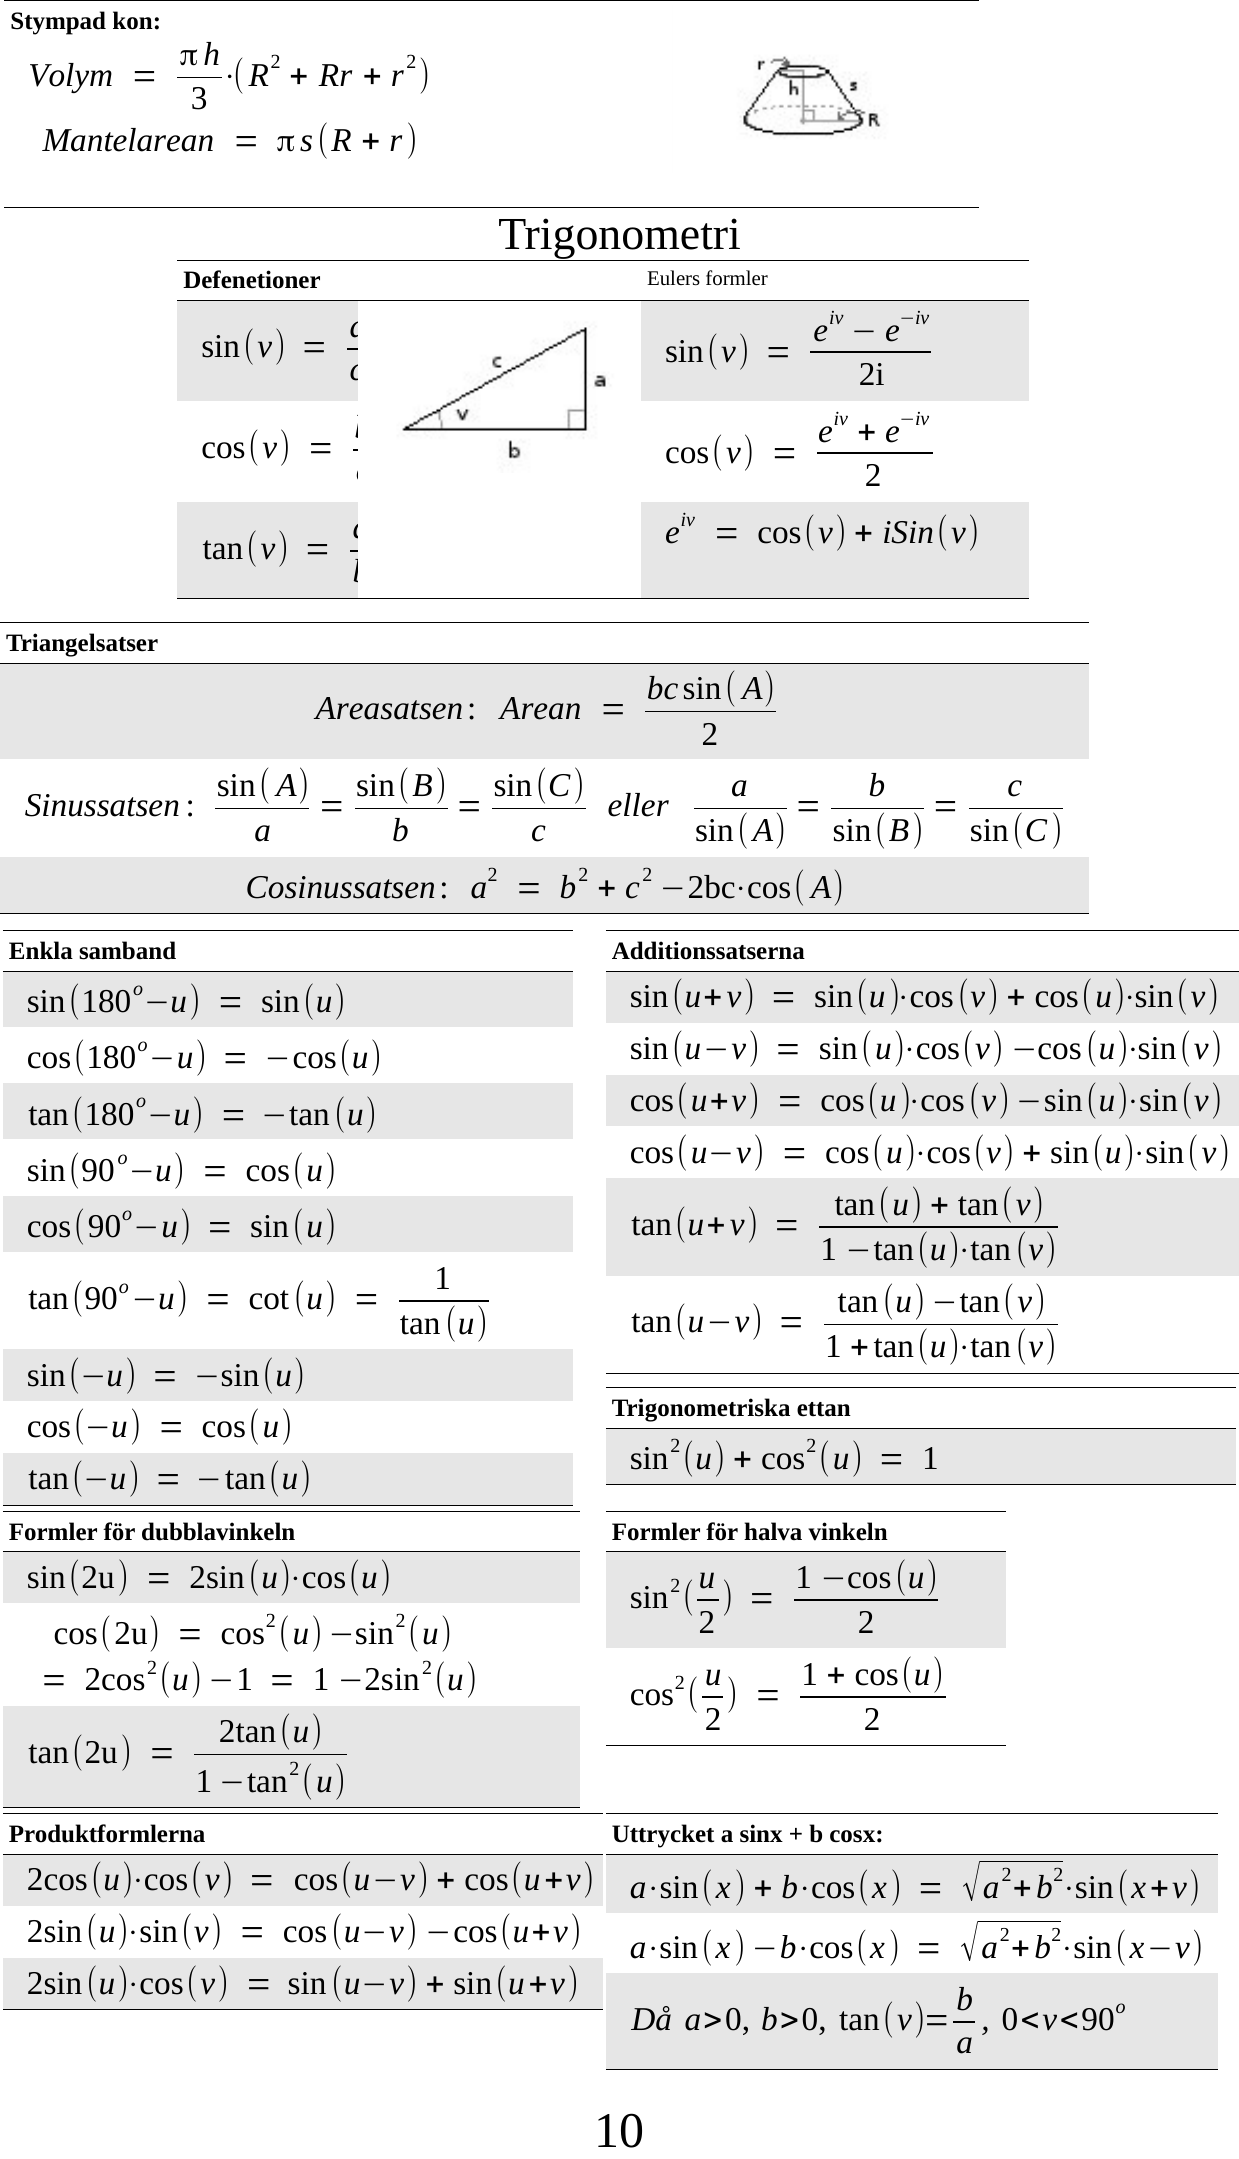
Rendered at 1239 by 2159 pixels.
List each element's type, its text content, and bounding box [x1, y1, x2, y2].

table_cell [0, 760, 1089, 857]
table_cell [353, 366, 358, 379]
table_cell Stympad kon: [4, 1, 636, 207]
table_cell [0, 664, 1089, 759]
table_cell [177, 401, 358, 502]
table_cell [606, 1855, 1218, 1913]
table_cell [358, 301, 641, 472]
table_cell [353, 323, 358, 335]
table_cell [606, 1648, 1006, 1745]
table_cell [3, 1453, 573, 1505]
table_header Trigonometriska ettan [606, 1388, 1236, 1427]
table_cell [636, 1, 978, 172]
table_cell [177, 502, 358, 598]
table_cell [603, 1508, 1239, 1810]
table_cell [3, 1906, 603, 1957]
table_cell [358, 473, 641, 598]
table_header [603, 928, 1239, 1508]
table_cell [636, 173, 978, 207]
table_cell [641, 301, 1029, 401]
table_cell [3, 972, 573, 1027]
table_cell [606, 1552, 1006, 1648]
table_cell [3, 1140, 573, 1196]
table_header Formler för halva vinkeln [606, 1512, 1006, 1551]
table_cell [641, 502, 1029, 598]
table_cell [0, 1810, 603, 2072]
table_cell [606, 1276, 1239, 1373]
table_cell [0, 857, 1089, 913]
table_cell [177, 301, 358, 401]
table_cell [0, 1508, 603, 1810]
table_cell [3, 1855, 603, 1906]
table_header Defenetioner [177, 261, 641, 300]
table_cell [606, 1178, 1239, 1276]
table_header Uttrycket a sinx + b cosx: [606, 1814, 1218, 1853]
table_cell [3, 1603, 580, 1706]
table_header Enkla samband [3, 931, 573, 971]
text Trigonometri [0, 207, 1239, 260]
table_header [0, 928, 603, 1508]
table_header Formler för dubblavinkeln [3, 1512, 580, 1551]
table_cell [3, 1401, 573, 1453]
table_header Eulers formler [641, 261, 1029, 300]
table_cell [641, 401, 1029, 502]
table_cell [606, 1023, 1239, 1074]
table_cell [3, 1196, 573, 1252]
table_header Produktformlerna [3, 1814, 603, 1853]
picture [364, 305, 635, 473]
table_cell [3, 1958, 603, 2009]
table_cell [606, 1973, 1218, 2069]
table_cell [606, 1126, 1239, 1178]
table_cell [3, 1552, 580, 1603]
table_cell [3, 1083, 573, 1139]
table_header Triangelsatser [0, 623, 1089, 662]
table_cell [606, 1429, 1236, 1484]
table_cell [3, 1252, 573, 1349]
table_cell [606, 1075, 1239, 1126]
table_cell [606, 972, 1239, 1023]
picture [671, 5, 943, 173]
table_cell [3, 1027, 573, 1083]
table_cell [3, 1349, 573, 1401]
table_cell [603, 1810, 1239, 2072]
table_cell [3, 1706, 580, 1807]
table_header Additionssatserna [606, 931, 1239, 971]
table_cell [606, 1913, 1218, 1973]
